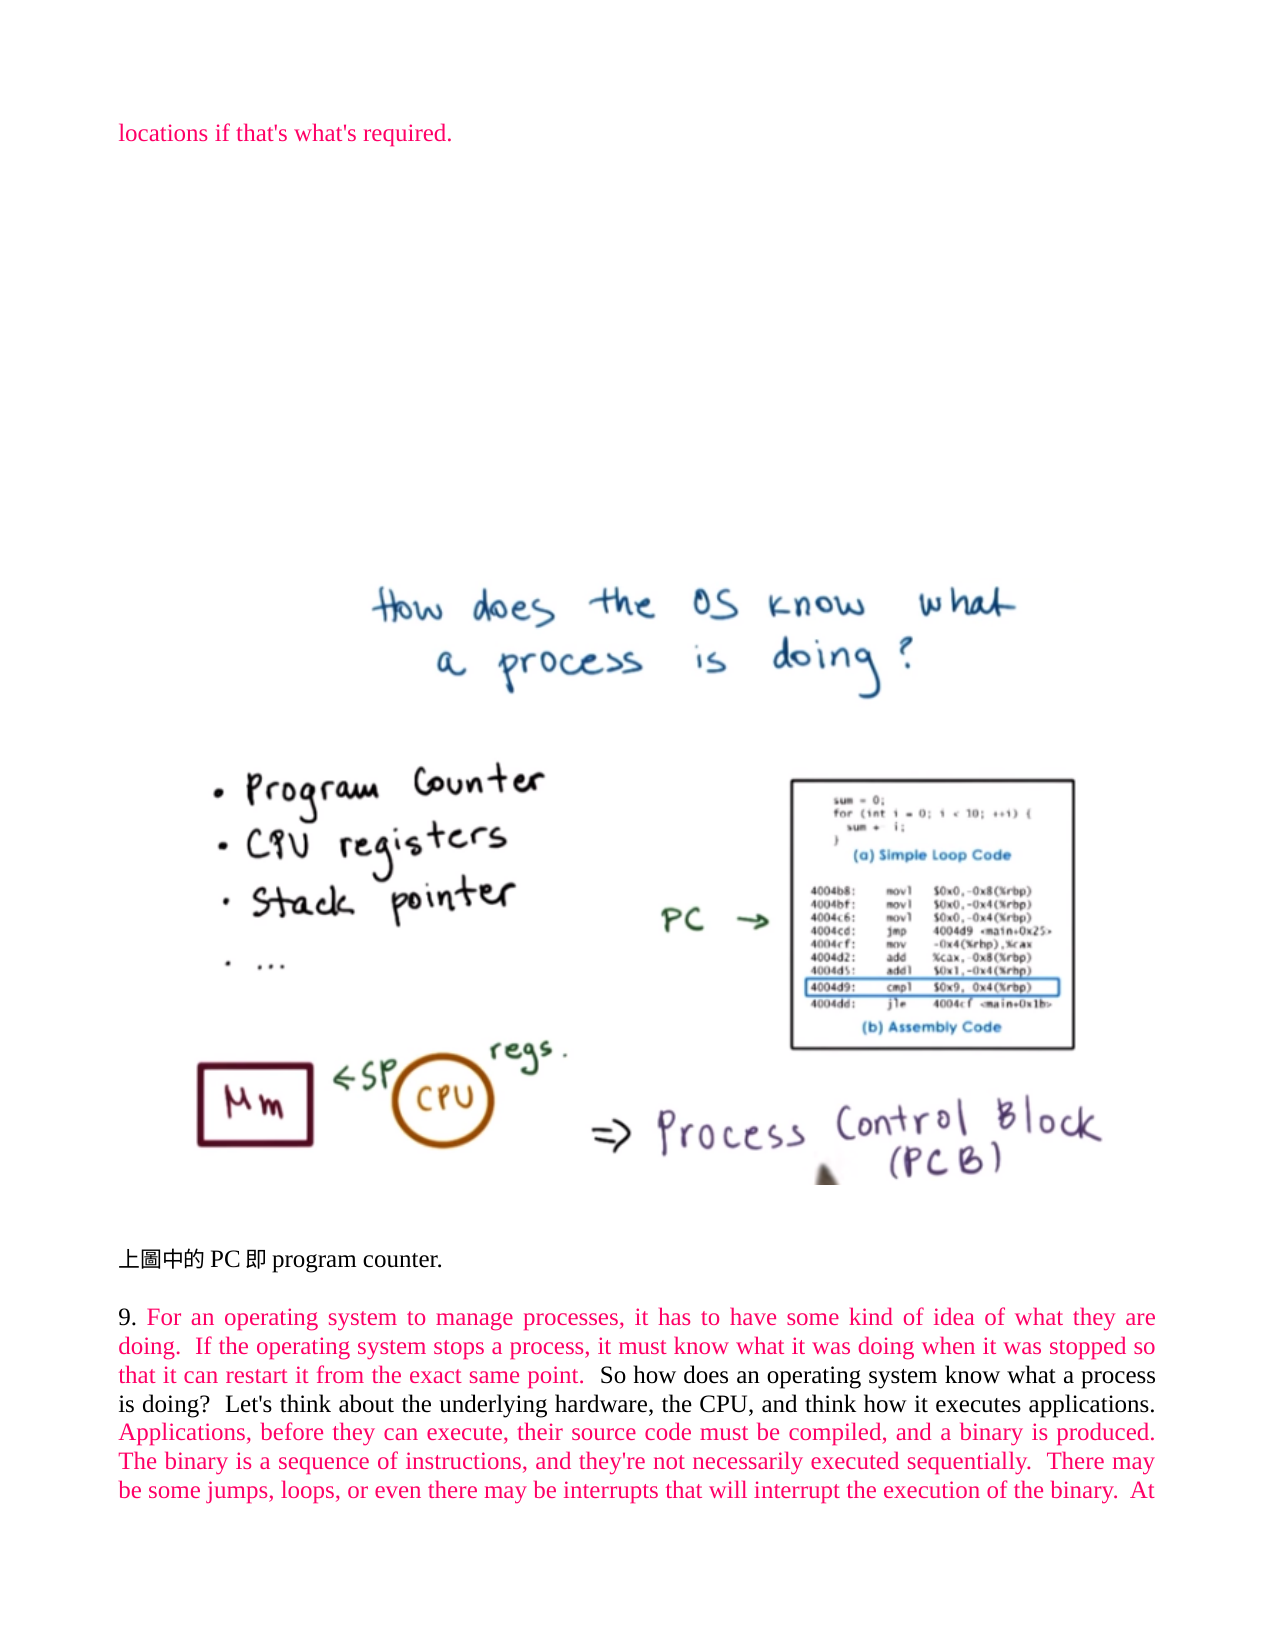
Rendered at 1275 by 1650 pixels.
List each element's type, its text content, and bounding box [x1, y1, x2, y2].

text locations if that's what's required. [118, 118, 1157, 147]
text 9. For an operating system to manage processes, it has to have some kind of idea of what they are doing. If the operating system stops a process, it must know what it was doing when it was stopped so that it can restart it from the exact same point. So how does an operating system know what a process is doing? Let's think about the underlying hardware, the CPU, and think how it executes applications. Applications, before they can execute, their source code must be compiled, and a binary is produced. The binary is a sequence of instructions, and they're not necessarily executed sequentially. There may be some jumps, loops, or even there may be interrupts that will interrupt the execution of the binary. At [118, 1302, 1157, 1504]
picture [118, 578, 1157, 1185]
text 上圖中的PC即program counter. [118, 1242, 1157, 1274]
